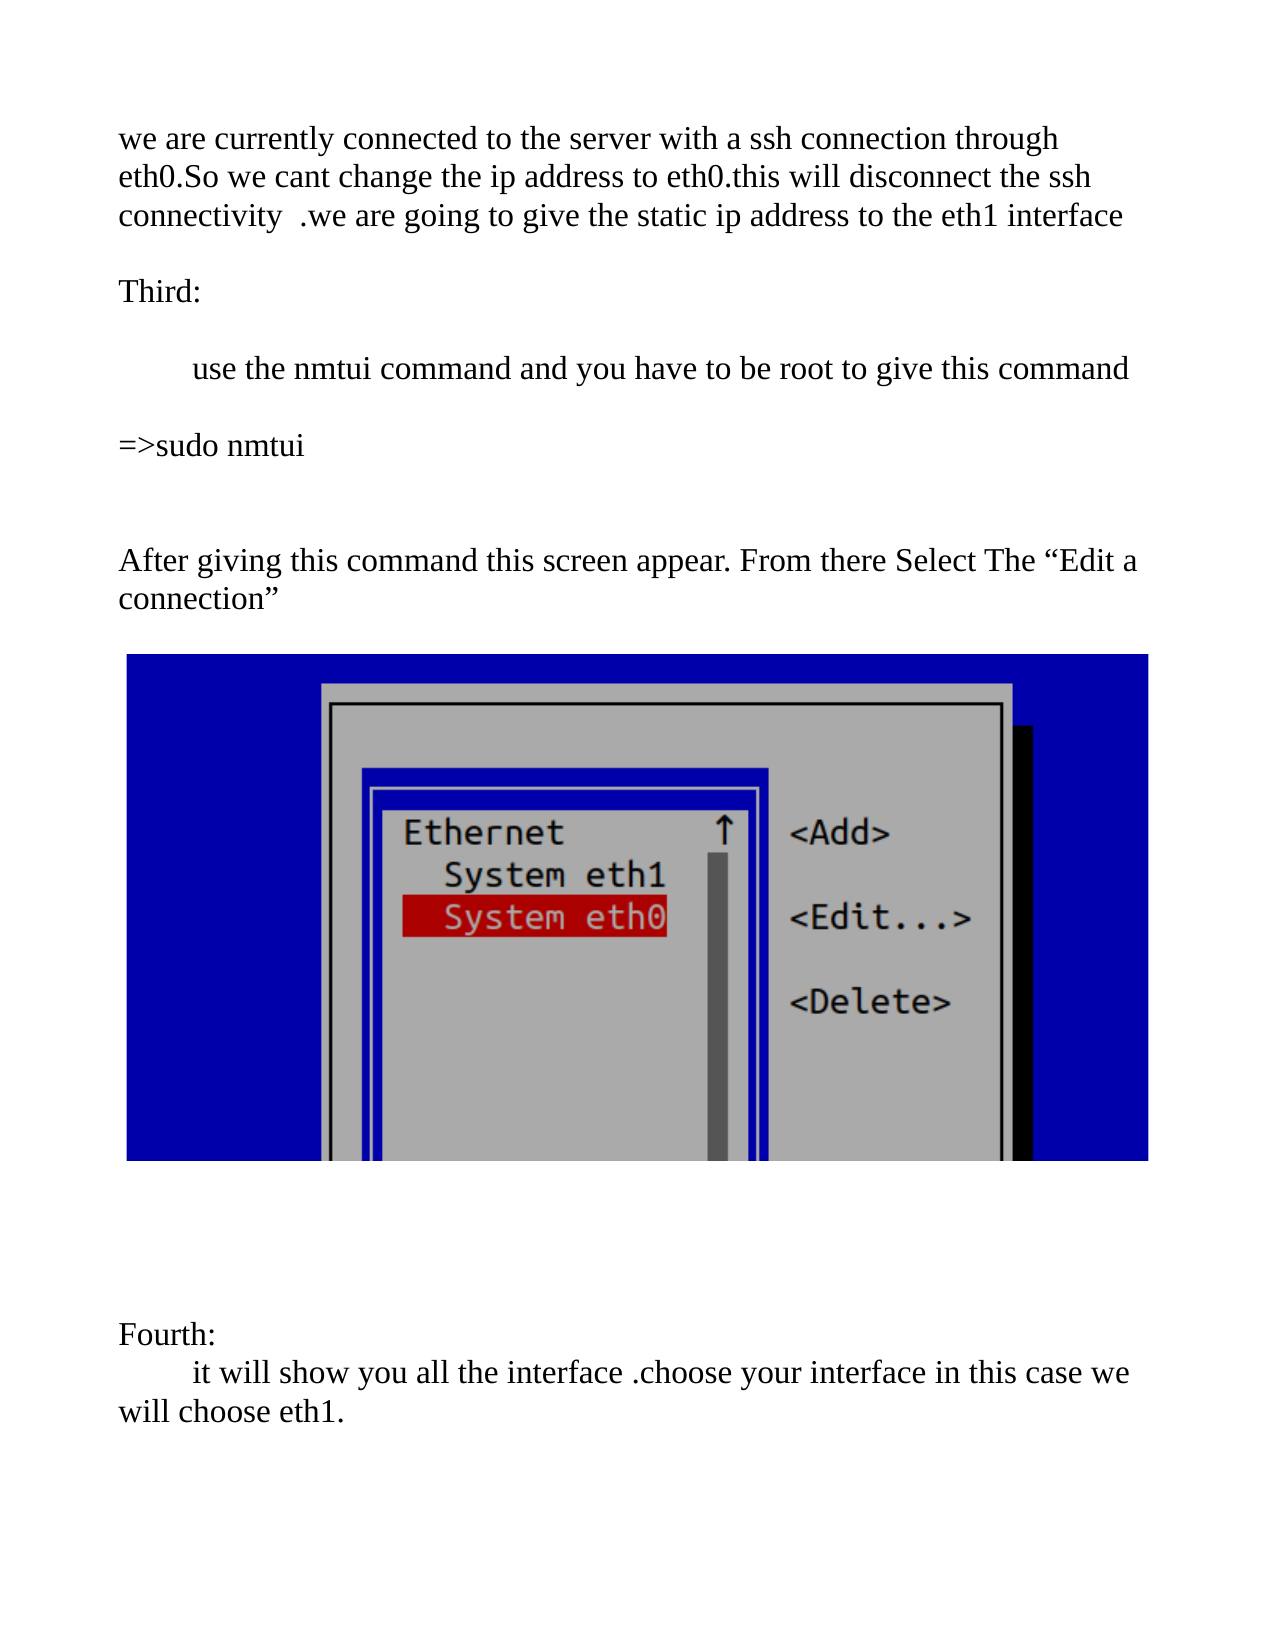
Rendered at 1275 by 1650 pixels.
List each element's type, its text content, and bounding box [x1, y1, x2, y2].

text Fourth: [118, 1314, 1157, 1353]
text After giving this command this screen appear. From there Select The “Edit a connection” [118, 540, 1157, 616]
text =>sudo nmtui [118, 425, 1157, 463]
picture [126, 654, 1149, 1161]
text Third: [118, 271, 1157, 310]
text it will show you all the interface .choose your interface in this case we will choose eth1. [118, 1353, 1157, 1429]
text we are currently connected to the server with a ssh connection through eth0.So we cant change the ip address to eth0.this will disconnect the ssh connectivity .we are going to give the static ip address to the eth1 interface [118, 118, 1157, 233]
text use the nmtui command and you have to be root to give this command [118, 348, 1157, 386]
